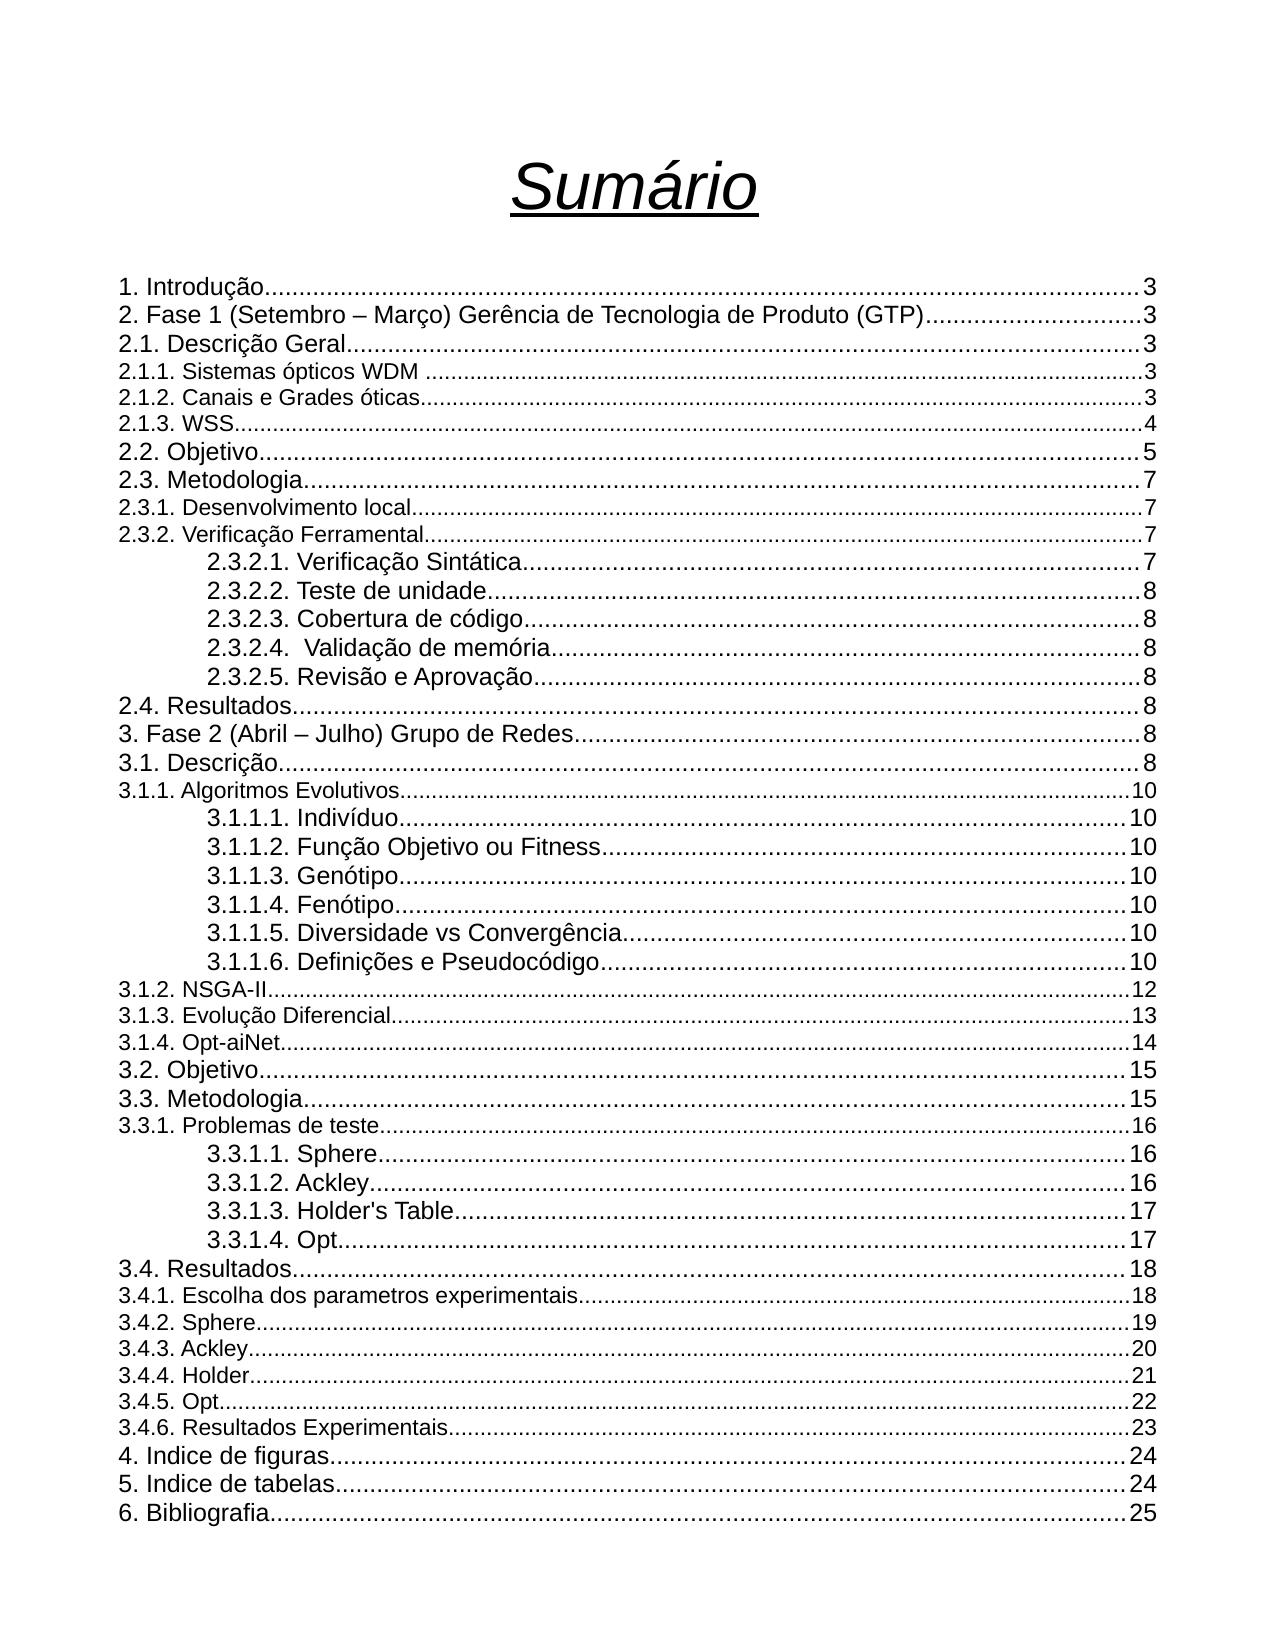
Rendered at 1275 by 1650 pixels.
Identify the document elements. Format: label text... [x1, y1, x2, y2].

text 3.3.1.3. Holder's Table 17 [207, 1196, 1157, 1225]
text 3.1.1.4. Fenótipo 10 [207, 889, 1157, 918]
text 2.2. Objetivo 5 [118, 437, 1157, 466]
text 3.1.1.6. Definições e Pseudocódigo 10 [207, 947, 1157, 976]
text 5. Indice de tabelas 24 [118, 1469, 1157, 1498]
text 2.3.2.1. Verificação Sintática 7 [207, 547, 1157, 576]
text 3.1.2. NSGA-II 12 [118, 976, 1157, 1002]
text 2.3. Metodologia 7 [118, 466, 1157, 494]
text 2.3.2.3. Cobertura de código 8 [207, 604, 1157, 633]
text 2.1.1. Sistemas ópticos WDM 3 [118, 358, 1157, 384]
text 3.2. Objetivo 15 [118, 1055, 1157, 1084]
text 2.3.2.5. Revisão e Aprovação 8 [207, 662, 1157, 691]
text 3. Fase 2 (Abril – Julho) Grupo de Redes 8 [118, 719, 1157, 748]
text 2.3.2.2. Teste de unidade 8 [207, 576, 1157, 604]
text 4. Indice de figuras 24 [118, 1441, 1157, 1469]
text 3.4.2. Sphere 19 [118, 1309, 1157, 1335]
text 2.3.1. Desenvolvimento local 7 [118, 494, 1157, 521]
text 2.1. Descrição Geral 3 [118, 329, 1157, 358]
text Sumário [118, 147, 1157, 223]
text 3.4.1. Escolha dos parametros experimentais 18 [118, 1282, 1157, 1309]
text 3.1.1.1. Indivíduo 10 [207, 803, 1157, 832]
text 3.1. Descrição 8 [118, 748, 1157, 777]
text 3.4.5. Opt 22 [118, 1388, 1157, 1414]
text 3.3.1.1. Sphere 16 [207, 1139, 1157, 1167]
text 3.3.1. Problemas de teste 16 [118, 1112, 1157, 1139]
text 3.1.3. Evolução Diferencial 13 [118, 1002, 1157, 1028]
text 6. Bibliografia 25 [118, 1498, 1157, 1527]
text 2.1.3. WSS 4 [118, 410, 1157, 437]
text 2.4. Resultados 8 [118, 691, 1157, 719]
text 3.4.4. Holder 21 [118, 1362, 1157, 1388]
text 3.1.1. Algoritmos Evolutivos 10 [118, 777, 1157, 803]
text 3.3. Metodologia 15 [118, 1084, 1157, 1112]
text 3.4.3. Ackley 20 [118, 1335, 1157, 1362]
text 3.4. Resultados 18 [118, 1254, 1157, 1282]
text 3.4.6. Resultados Experimentais 23 [118, 1414, 1157, 1441]
text 3.1.1.3. Genótipo 10 [207, 861, 1157, 889]
text 2. Fase 1 (Setembro – Março) Gerência de Tecnologia de Produto (GTP) 3 [118, 300, 1157, 329]
text 3.1.4. Opt-aiNet 14 [118, 1028, 1157, 1055]
text 3.1.1.2. Função Objetivo ou Fitness 10 [207, 832, 1157, 861]
text 3.1.1.5. Diversidade vs Convergência 10 [207, 918, 1157, 947]
text 2.3.2.4. Validação de memória 8 [207, 633, 1157, 662]
text 3.3.1.2. Ackley 16 [207, 1167, 1157, 1196]
text 2.3.2. Verificação Ferramental 7 [118, 521, 1157, 547]
text 3.3.1.4. Opt 17 [207, 1225, 1157, 1254]
text 1. Introdução 3 [118, 271, 1157, 300]
text 2.1.2. Canais e Grades óticas 3 [118, 384, 1157, 410]
